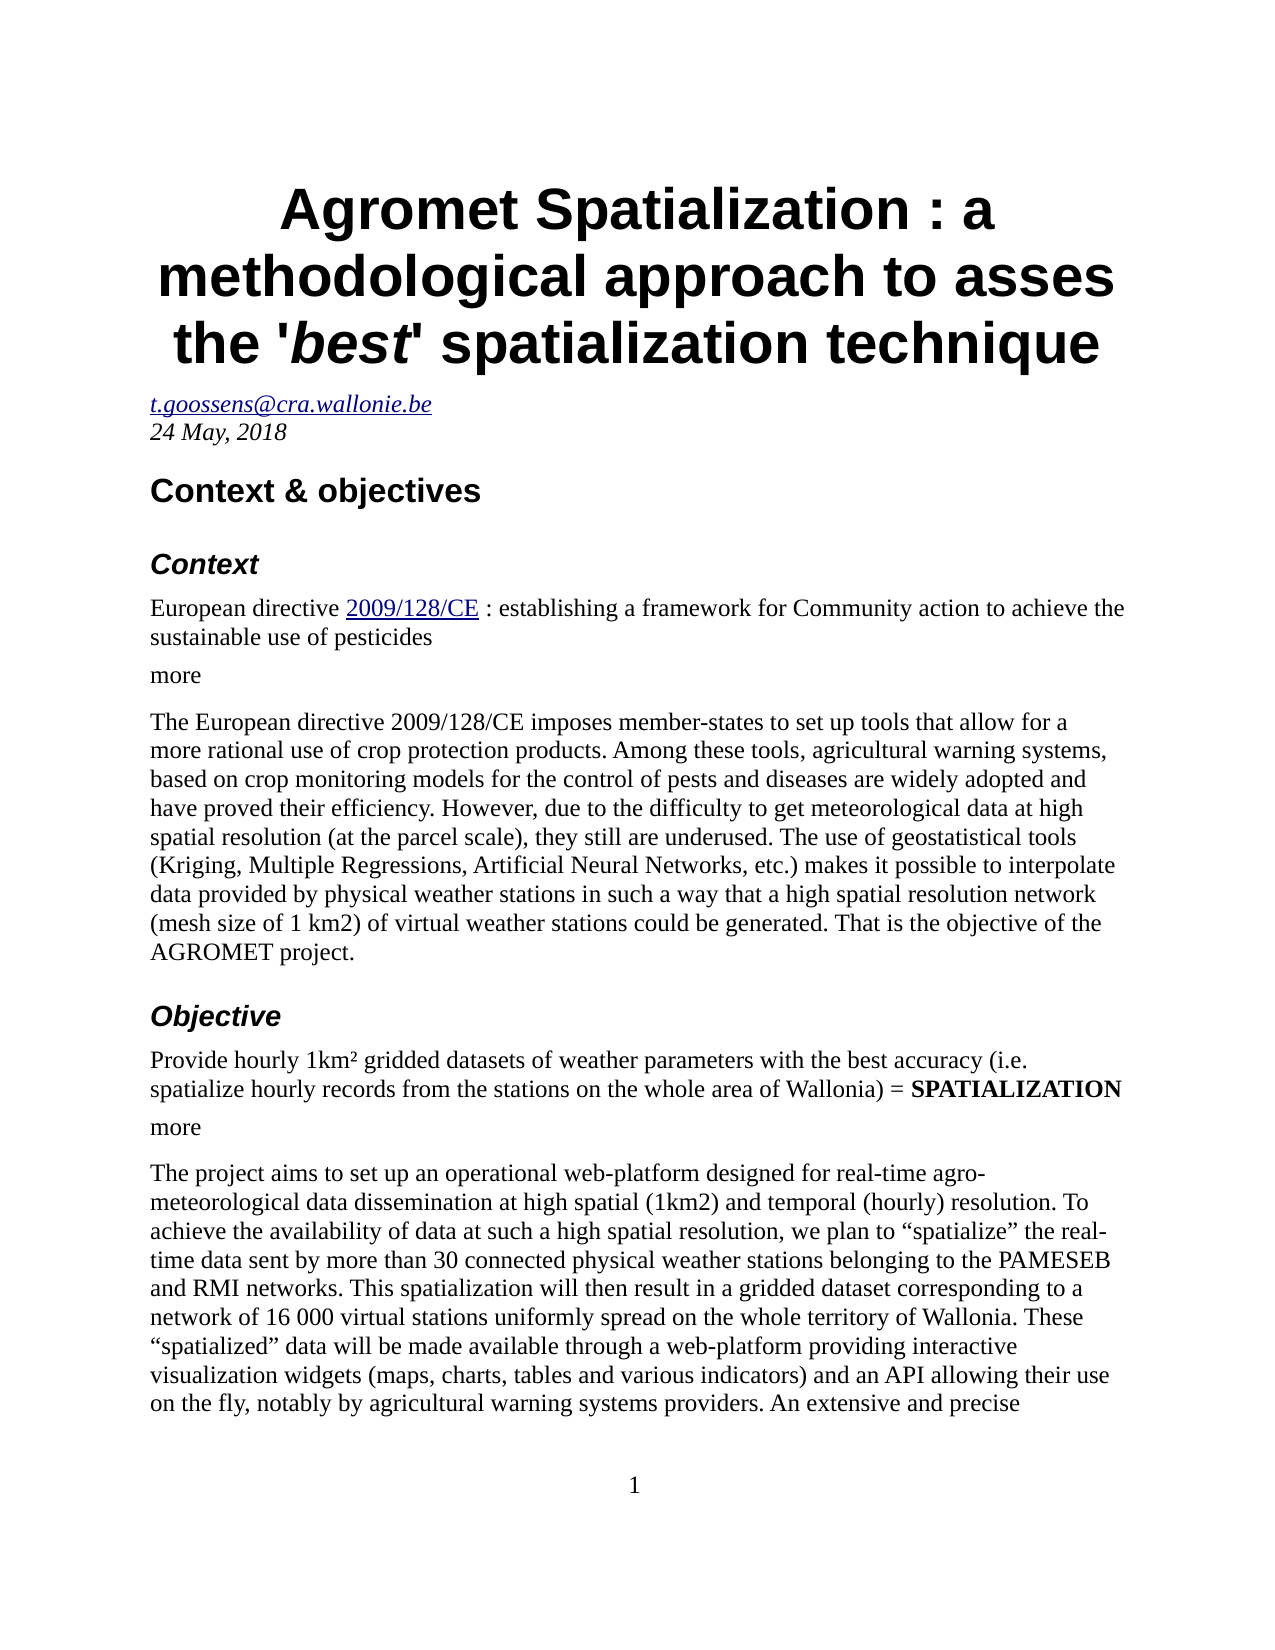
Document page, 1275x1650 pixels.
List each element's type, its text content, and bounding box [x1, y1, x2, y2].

subtitle Context [150, 547, 1125, 581]
title Agromet Spatialization : a methodological approach to asses the 'best' spatialization technique [150, 175, 1125, 376]
text t.goossens@cra.wallonie.be [150, 389, 1125, 417]
text more [150, 660, 1125, 689]
text European directive 2009/128/CE : establishing a framework for Community action to achieve the sustainable use of pesticides [150, 593, 1125, 651]
text more [150, 1112, 1125, 1141]
text The European directive 2009/128/CE imposes member-states to set up tools that allow for a more rational use of crop protection products. Among these tools, agricultural warning systems, based on crop monitoring models for the control of pests and diseases are widely adopted and have proved their efficiency. However, due to the difficulty to get meteorological data at high spatial resolution (at the parcel scale), they still are underused. The use of geostatistical tools (Kriging, Multiple Regressions, Artificial Neural Networks, etc.) makes it possible to interpolate data provided by physical weather stations in such a way that a high spatial resolution network (mesh size of 1 km2) of virtual weather stations could be generated. That is the objective of the AGROMET project. [150, 707, 1125, 965]
text Provide hourly 1km² gridded datasets of weather parameters with the best accuracy (i.e. spatialize hourly records from the stations on the whole area of Wallonia) = SPATIALIZATION [150, 1045, 1125, 1103]
subtitle Objective [150, 999, 1125, 1033]
text The project aims to set up an operational web-platform designed for real-time agro-meteorological data dissemination at high spatial (1km2) and temporal (hourly) resolution. To achieve the availability of data at such a high spatial resolution, we plan to “spatialize” the real-time data sent by more than 30 connected physical weather stations belonging to the PAMESEB and RMI networks. This spatialization will then result in a gridded dataset corresponding to a network of 16 000 virtual stations uniformly spread on the whole territory of Wallonia. These “spatialized” data will be made available through a web-platform providing interactive visualization widgets (maps, charts, tables and various indicators) and an API allowing their use on the fly, notably by agricultural warning systems providers. An extensive and precise [150, 1158, 1125, 1417]
text 24 May, 2018 [150, 417, 1125, 446]
subtitle Context & objectives [150, 471, 1125, 510]
